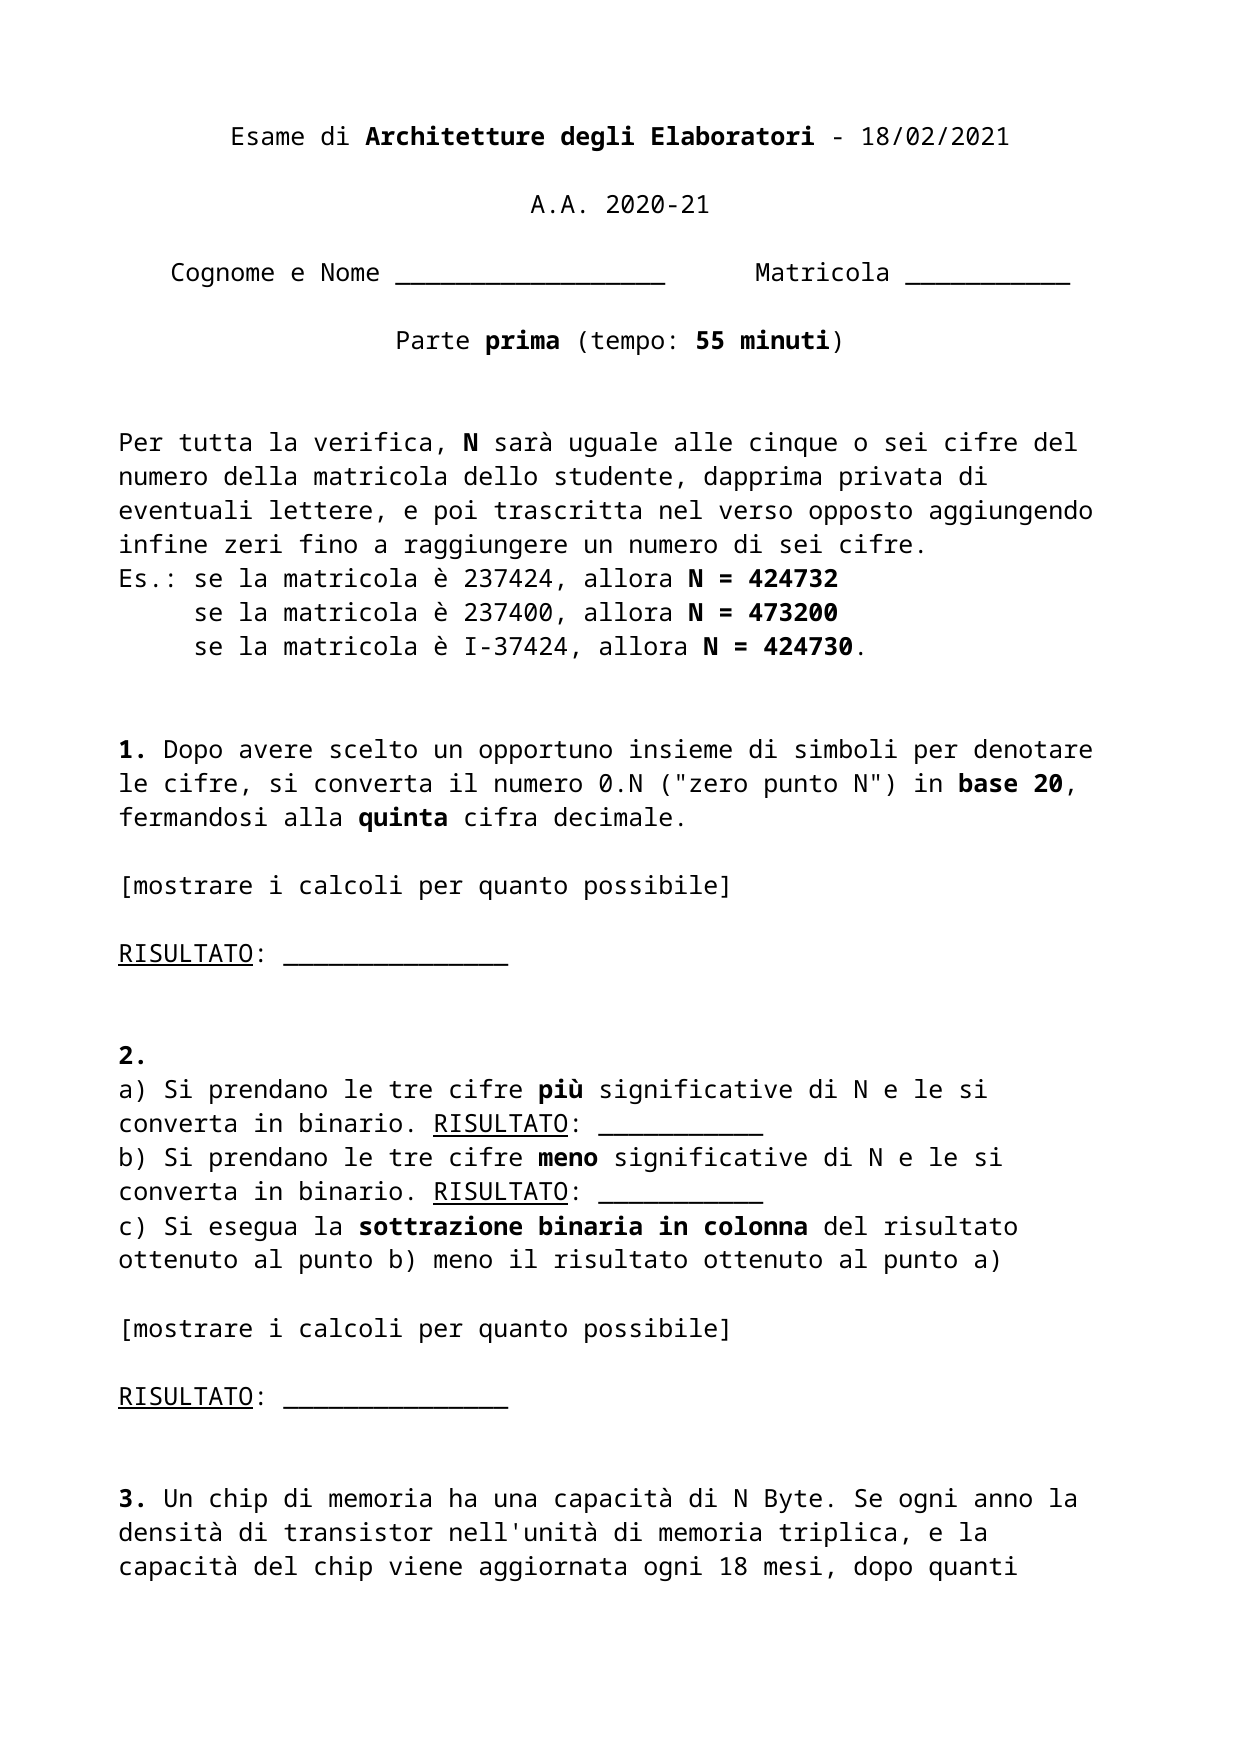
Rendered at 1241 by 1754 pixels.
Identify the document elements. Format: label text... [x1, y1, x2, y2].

text [mostrare i calcoli per quanto possibile] [118, 867, 1122, 902]
text Per tutta la verifica, N sarà uguale alle cinque o sei cifre del numero della matricola dello studente, dapprima privata di eventuali lettere, e poi trascritta nel verso opposto aggiungendo infine zeri fino a raggiungere un numero di sei cifre. [118, 425, 1122, 561]
text c) Si esegua la sottrazione binaria in colonna del risultato ottenuto al punto b) meno il risultato ottenuto al punto a) [118, 1208, 1122, 1276]
text Cognome e Nome __________________ Matricola ___________ [118, 254, 1122, 288]
text RISULTATO: _______________ [118, 936, 1122, 970]
text [mostrare i calcoli per quanto possibile] [118, 1310, 1122, 1344]
text se la matricola è I-37424, allora N = 424730. [118, 629, 1122, 663]
text b) Si prendano le tre cifre meno significative di N e le si converta in binario. RISULTATO: ___________ [118, 1140, 1122, 1208]
text Esame di Architetture degli Elaboratori - 18/02/2021 [118, 118, 1122, 152]
text 3. Un chip di memoria ha una capacità di N Byte. Se ogni anno la densità di transistor nell'unità di memoria triplica, e la capacità del chip viene aggiornata ogni 18 mesi, dopo quanti [118, 1481, 1122, 1583]
text Parte prima (tempo: 55 minuti) [118, 322, 1122, 357]
text 1. Dopo avere scelto un opportuno insieme di simboli per denotare le cifre, si converta il numero 0.N ("zero punto N") in base 20, fermandosi alla quinta cifra decimale. [118, 731, 1122, 833]
text RISULTATO: _______________ [118, 1378, 1122, 1412]
text Es.: se la matricola è 237424, allora N = 424732 [118, 561, 1122, 595]
text a) Si prendano le tre cifre più significative di N e le si converta in binario. RISULTATO: ___________ [118, 1072, 1122, 1140]
text A.A. 2020-21 [118, 186, 1122, 220]
text se la matricola è 237400, allora N = 473200 [118, 595, 1122, 629]
text 2. [118, 1038, 1122, 1072]
